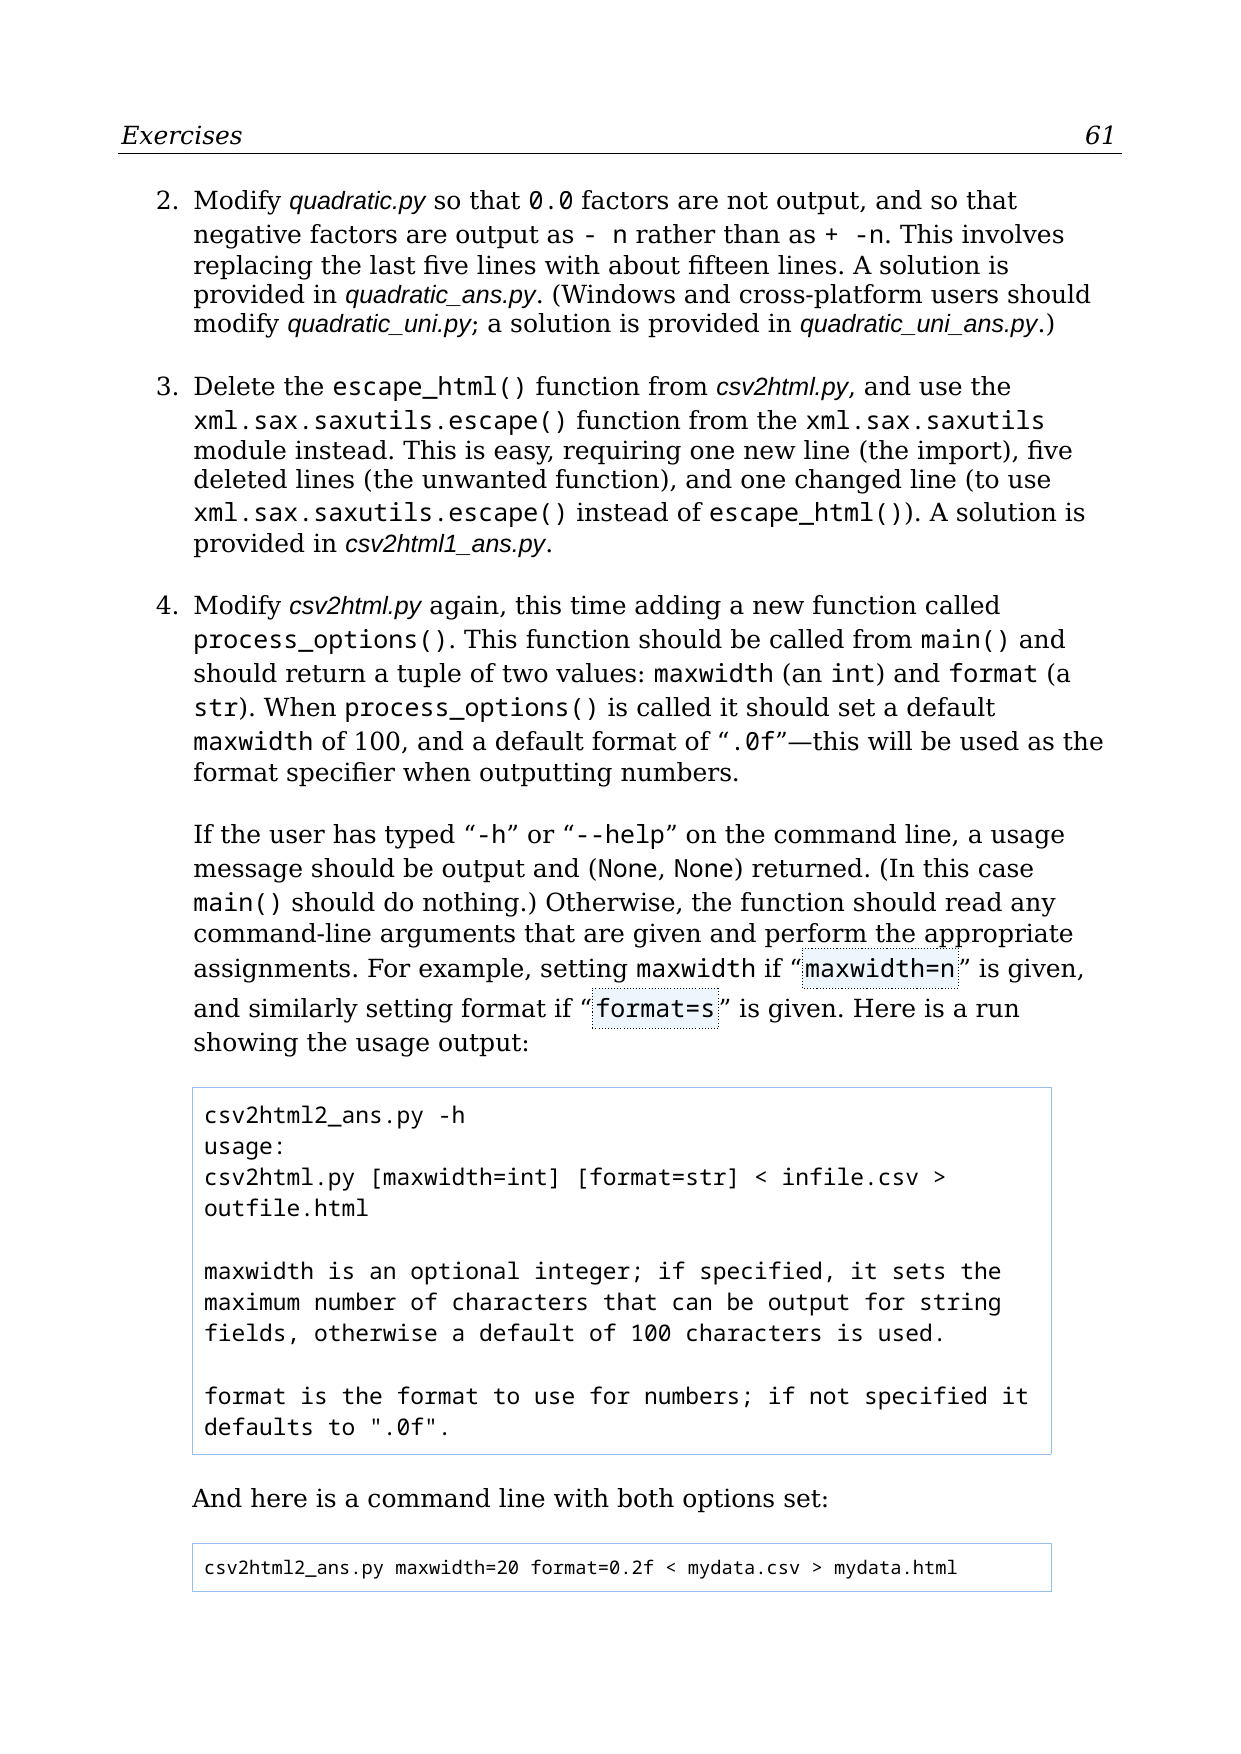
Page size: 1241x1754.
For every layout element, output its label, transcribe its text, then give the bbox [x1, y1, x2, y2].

text format is the format to use for numbers; if not specified it defaults to ".0f". [193, 1368, 1051, 1454]
text csv2html2_ans.py -h [193, 1088, 1051, 1118]
text maxwidth is an optional integer; if specified, it sets the maximum number of characters that can be output for string fields, otherwise a default of 100 characters is used. [193, 1243, 1051, 1337]
list Modify quadratic.py so that 0.0 factors are not output, and so that negative factors are output as - n rather than as + -n. This involves replacing the last five lines with about fifteen lines. A solution is provided in quadratic_ans.py. (Windows and cross-platform users should modify quadratic_uni.py; a solution is provided in quadratic_uni_ans.py.) [156, 183, 1122, 339]
text And here is a command line with both options set: [192, 1484, 1122, 1513]
text usage: [193, 1118, 1051, 1149]
list Delete the escape_html() function from csv2html.py, and use the xml.sax.saxutils.escape() function from the xml.sax.saxutils module instead. This is easy, requiring one new line (the import), five deleted lines (the unwanted function), and one changed line (to use xml.sax.saxutils.escape() instead of escape_html()). A solution is provided in csv2html1_ans.py. [156, 368, 1122, 558]
text csv2html.py [maxwidth=int] [format=str] < infile.csv > outfile.html [193, 1149, 1051, 1212]
list Modify csv2html.py again, this time adding a new function called process_options(). This function should be called from main() and should return a tuple of two values: maxwidth (an int) and format (a str). When process_options() is called it should set a default maxwidth of 100, and a default format of “.0f”—this will be used as the format specifier when outputting numbers. [156, 588, 1122, 787]
text csv2html2_ans.py maxwidth=20 format=0.2f < mydata.csv > mydata.html [193, 1544, 1051, 1591]
list If the user has typed “-h” or “--help” on the command line, a usage message should be output and (None, None) returned. (In this case main() should do nothing.) Otherwise, the function should read any command-line arguments that are given and perform the appropriate assignments. For example, setting maxwidth if “maxwidth=n” is given, and similarly setting format if “format=s” is given. Here is a run showing the usage output: [156, 817, 1122, 1057]
